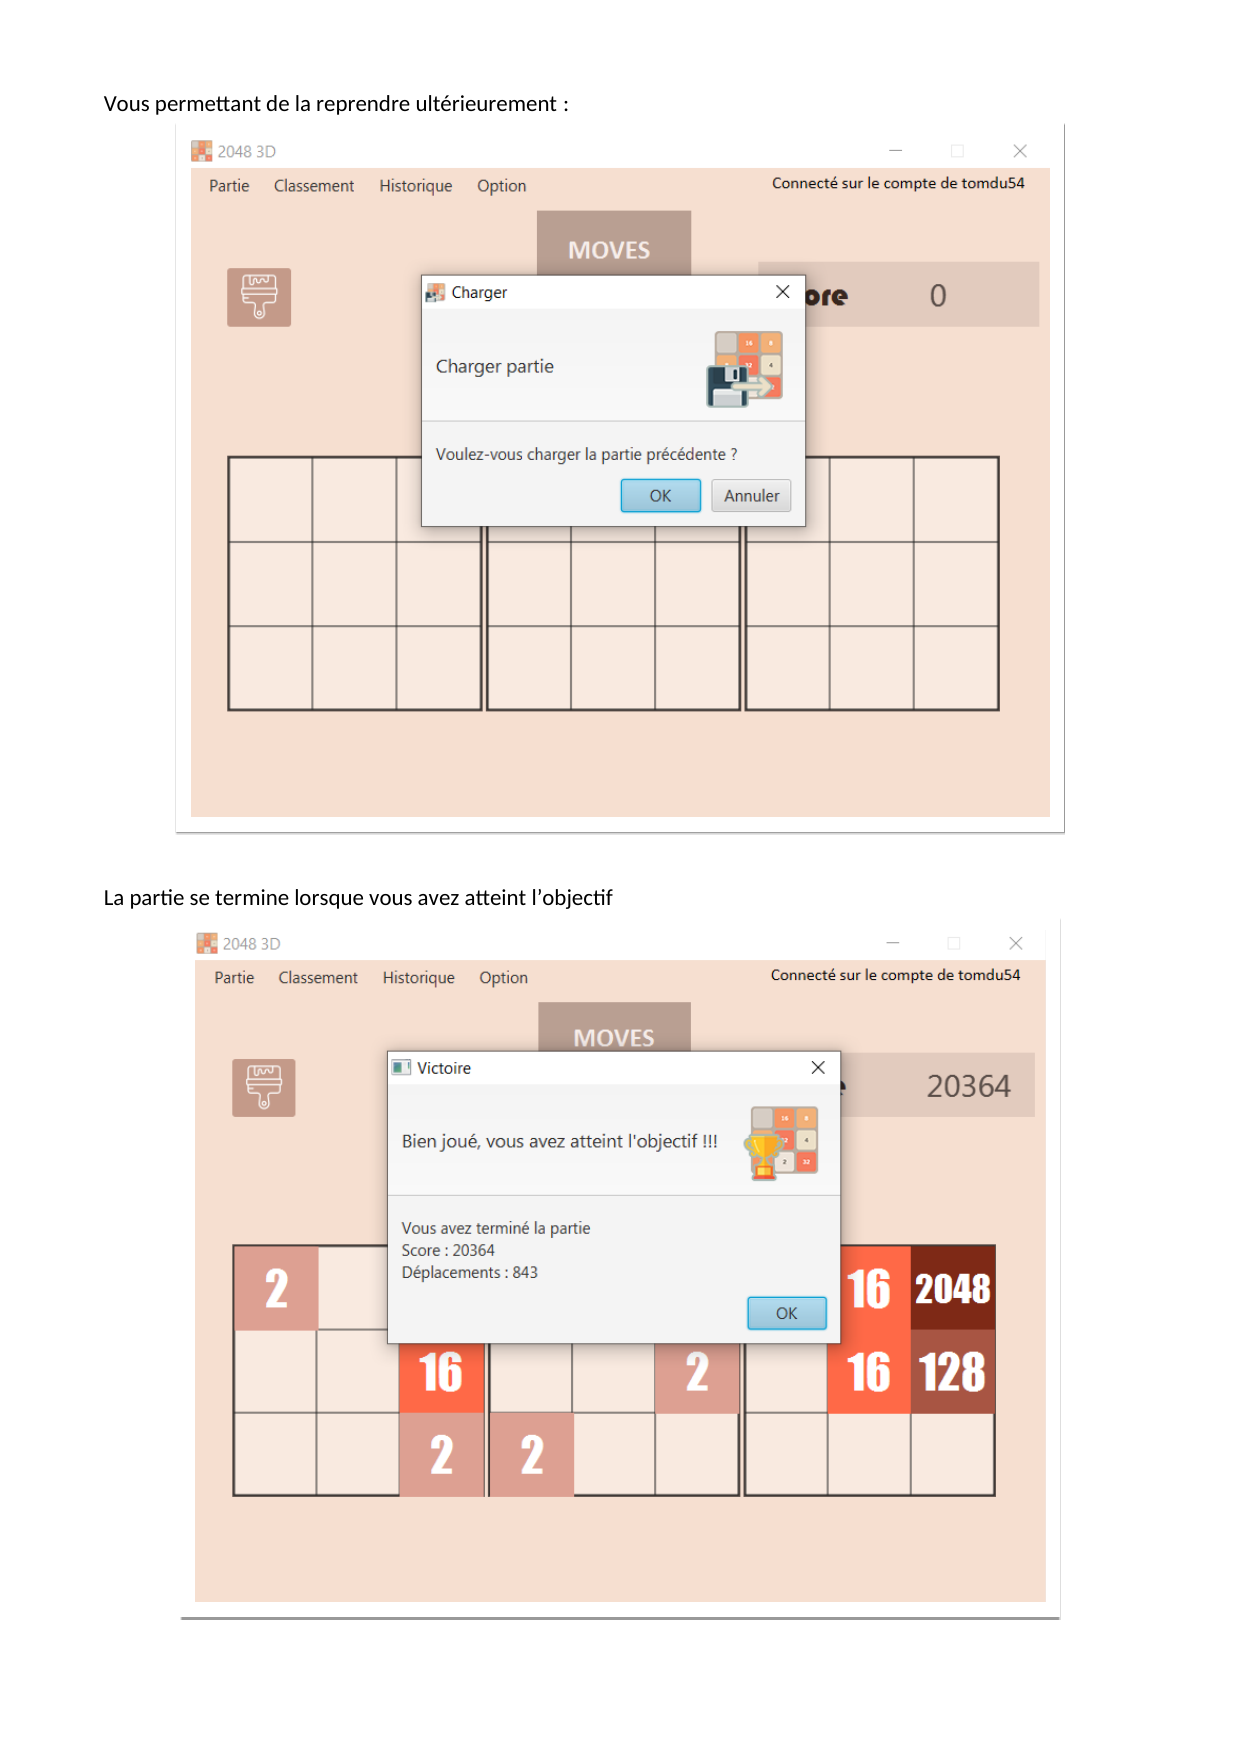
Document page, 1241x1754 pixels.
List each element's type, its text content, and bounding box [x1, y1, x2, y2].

picture [191, 136, 1050, 817]
picture [195, 930, 1046, 1602]
text Vous permettant de la reprendre ultérieurement : [103, 89, 1137, 117]
text La partie se termine lorsque vous avez atteint l’objectif [103, 883, 1137, 911]
